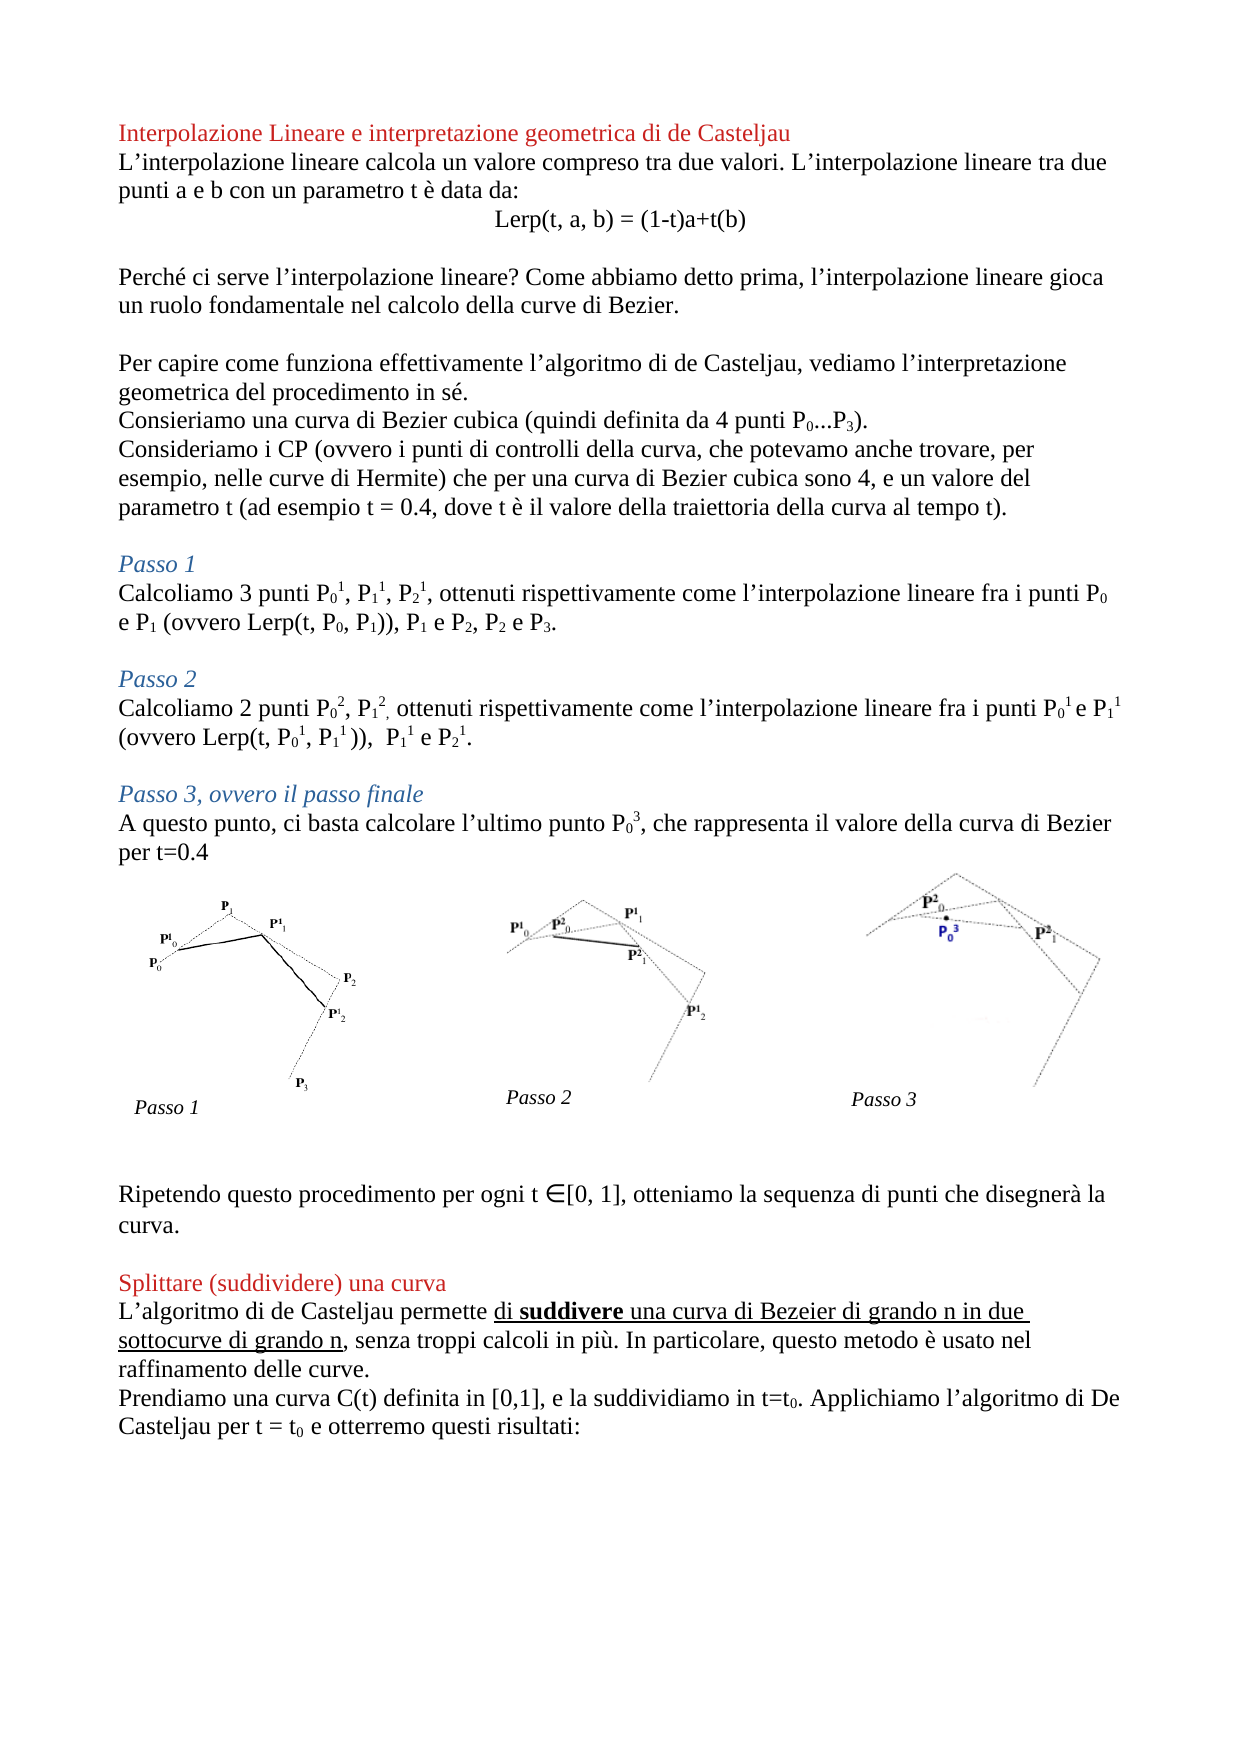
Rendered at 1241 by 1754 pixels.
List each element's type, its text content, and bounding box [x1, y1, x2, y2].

picture [505, 897, 708, 1086]
text Passo 3 [851, 1087, 1106, 1111]
text Calcoliamo 3 punti P01, P11, P21, ottenuti rispettivamente come l’interpolazione lineare fra i punti P0 e P1 (ovvero Lerp(t, P0, P1)), P1 e P2, P2 e P3. [118, 578, 1122, 636]
text Prendiamo una curva C(t) definita in [0,1], e la suddividiamo in t=t0. Applichiamo l’algoritmo di De Casteljau per t = t0 e otterremo questi risultati: [118, 1383, 1122, 1440]
text L’interpolazione lineare calcola un valore compreso tra due valori. L’interpolazione lineare tra due punti a e b con un parametro t è data da: [118, 147, 1122, 204]
picture [851, 870, 1107, 1087]
picture [134, 897, 362, 1095]
text Consideriamo i CP (ovvero i punti di controlli della curva, che potevamo anche trovare, per esempio, nelle curve di Hermite) che per una curva di Bezier cubica sono 4, e un valore del parametro t (ad esempio t = 0.4, dove t è il valore della traiettoria della curva al tempo t). [118, 434, 1122, 521]
text Splittare (suddividere) una curva [118, 1268, 1122, 1296]
text Passo 2 [506, 1086, 708, 1109]
text Calcoliamo 2 punti P02, P12, ottenuti rispettivamente come l’interpolazione lineare fra i punti P01 e P11 (ovvero Lerp(t, P01, P11 )), P11 e P21. [118, 693, 1122, 751]
text Passo 1 [134, 1095, 362, 1119]
text Ripetendo questo procedimento per ogni t ∈[0, 1], otteniamo la sequenza di punti che disegnerà la curva. [118, 1176, 1122, 1239]
text Interpolazione Lineare e interpretazione geometrica di de Casteljau [118, 118, 1122, 147]
text A questo punto, ci basta calcolare l’ultimo punto P03, che rappresenta il valore della curva di Bezier per t=0.4 [118, 808, 1122, 870]
text Per capire come funziona effettivamente l’algoritmo di de Casteljau, vediamo l’interpretazione geometrica del procedimento in sé. [118, 348, 1122, 406]
text Consieriamo una curva di Bezier cubica (quindi definita da 4 punti P0...P3). [118, 406, 1122, 434]
text Lerp(t, a, b) = (1-t)a+t(b) [118, 204, 1122, 233]
text Passo 1 [118, 549, 1122, 578]
text Perché ci serve l’interpolazione lineare? Come abbiamo detto prima, l’interpolazione lineare gioca un ruolo fondamentale nel calcolo della curve di Bezier. [118, 262, 1122, 319]
text Passo 3, ovvero il passo finale [118, 779, 1122, 808]
text L’algoritmo di de Casteljau permette di suddivere una curva di Bezeier di grando n in due sottocurve di grando n, senza troppi calcoli in più. In particolare, questo metodo è usato nel raffinamento delle curve. [118, 1296, 1122, 1383]
text Passo 2 [118, 664, 1122, 693]
